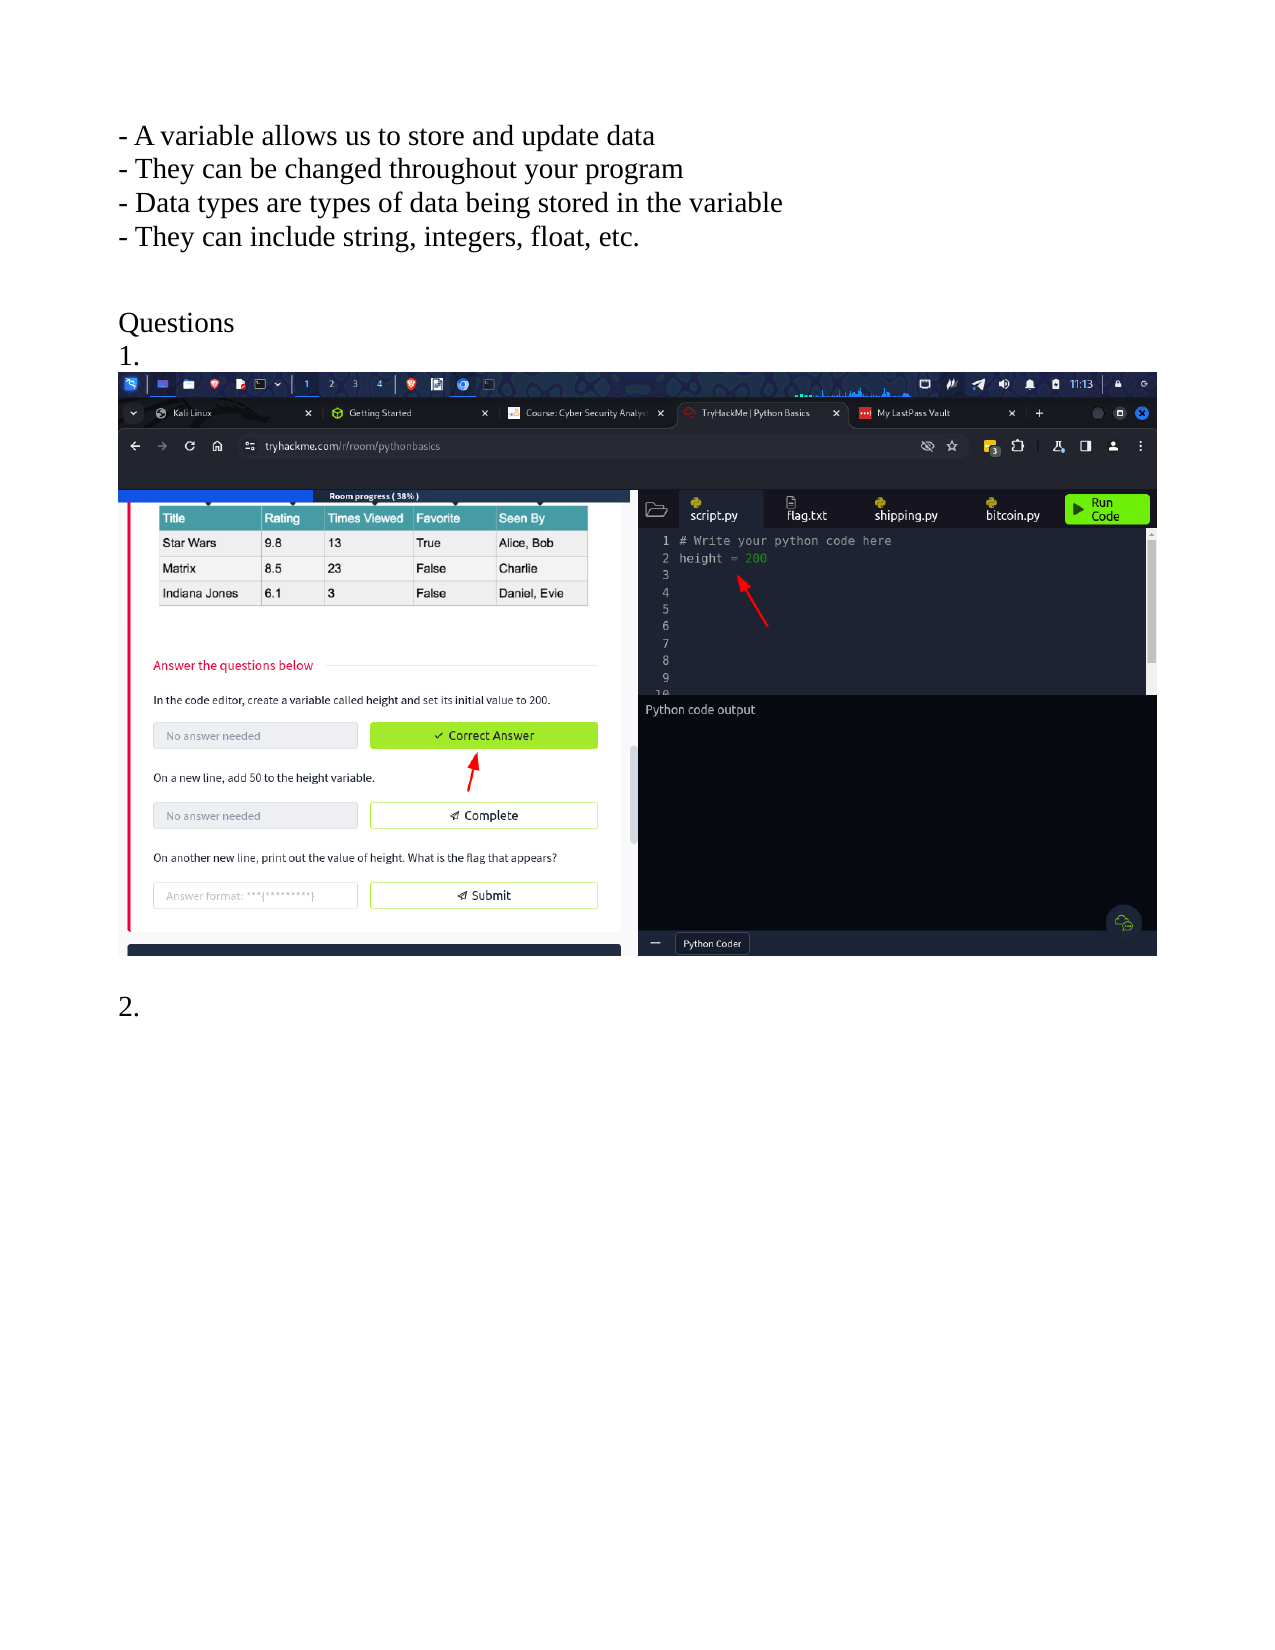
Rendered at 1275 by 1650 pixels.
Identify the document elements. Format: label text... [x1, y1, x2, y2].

text - A variable allows us to store and update data [118, 118, 1157, 152]
text - They can include string, integers, float, etc. [118, 219, 1157, 252]
text 2. [118, 989, 1157, 1023]
text Questions [118, 305, 1157, 338]
text - They can be changed throughout your program [118, 152, 1157, 185]
text 1. [118, 338, 1157, 372]
picture [118, 372, 1157, 956]
text - Data types are types of data being stored in the variable [118, 185, 1157, 219]
